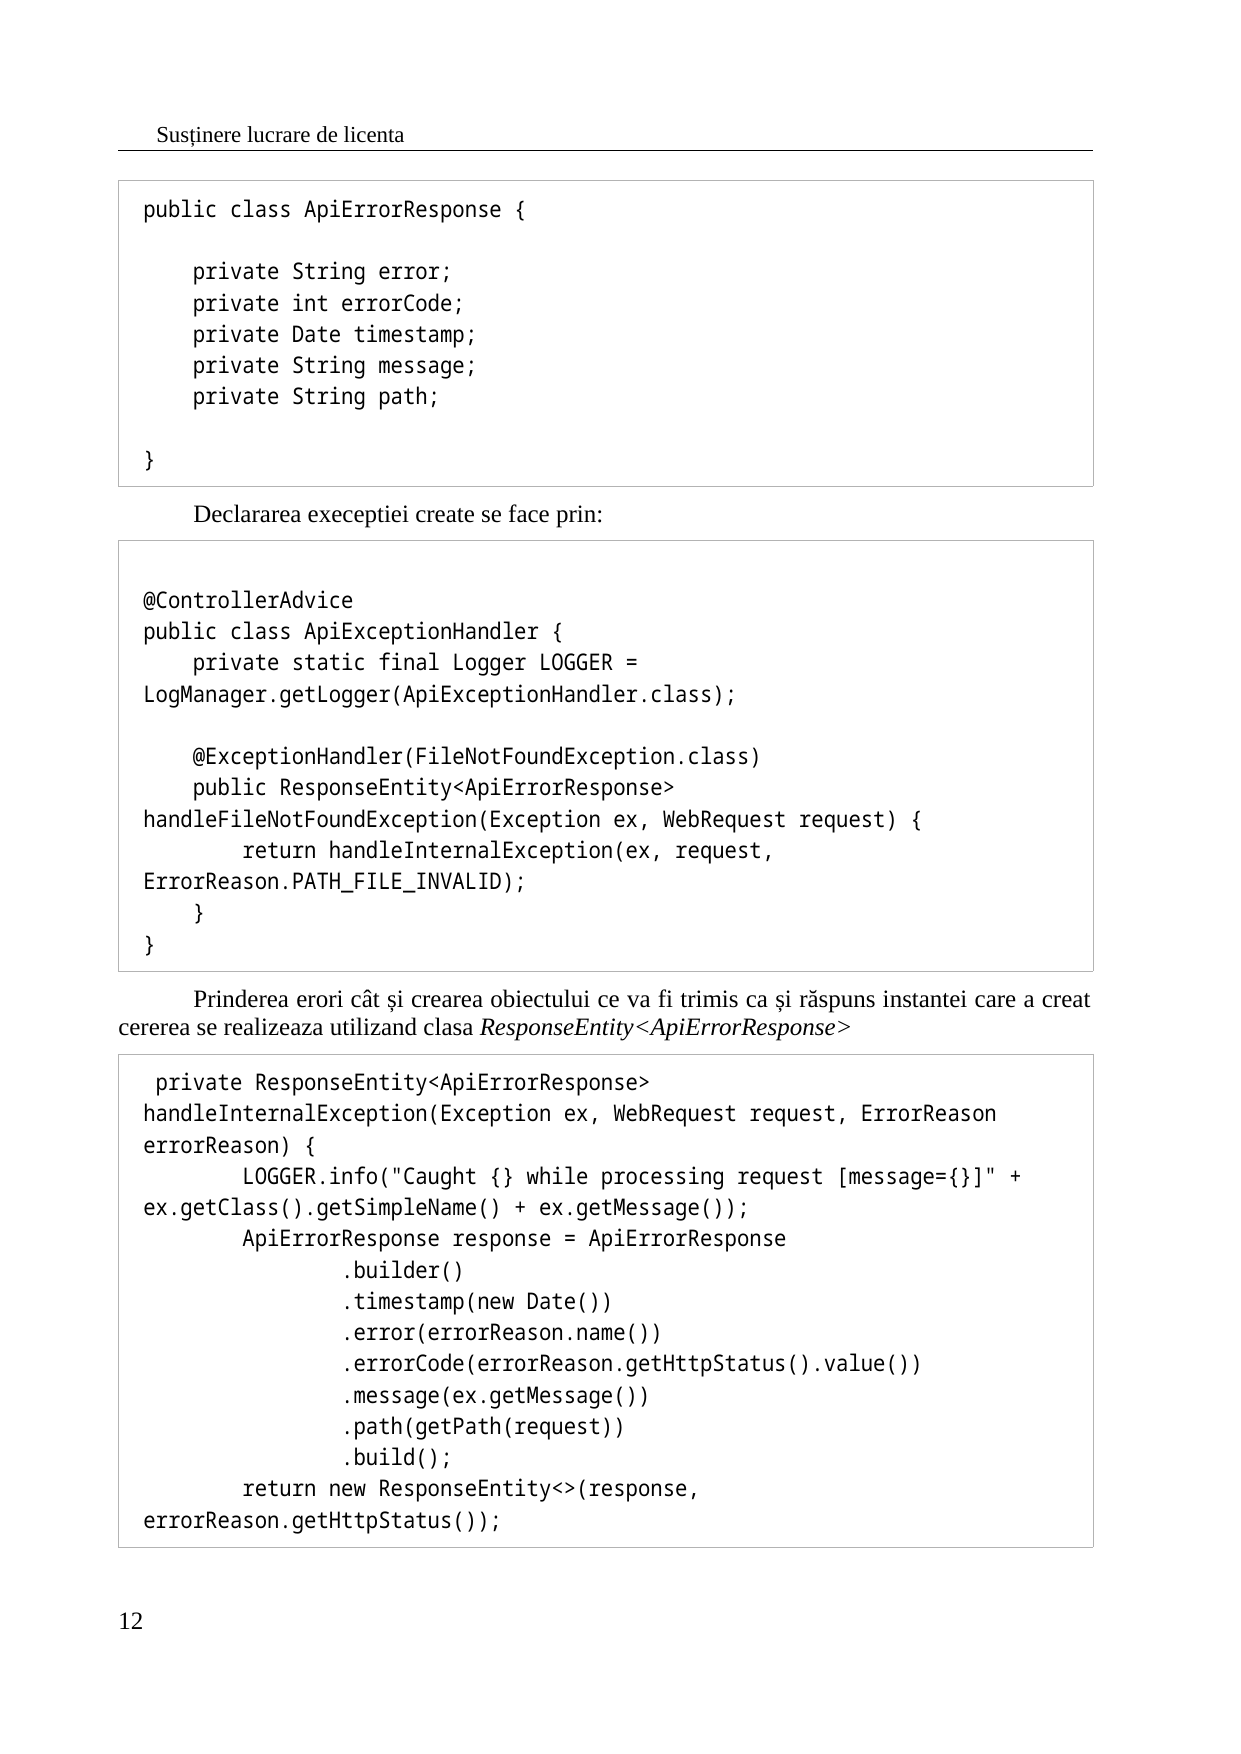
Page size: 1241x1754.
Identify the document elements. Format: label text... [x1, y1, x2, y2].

text private int errorCode; [119, 274, 1093, 305]
text LOGGER.info("Caught {} while processing request [message={}]" + ex.getClass().getSimpleName() + ex.getMessage()); [119, 1147, 1093, 1210]
text public class ApiErrorResponse { [119, 181, 1093, 224]
text .build(); [119, 1428, 1093, 1460]
text .path(getPath(request)) [119, 1397, 1093, 1428]
text private String path; [119, 368, 1093, 411]
text Prinderea erori cât și crearea obiectului ce va fi trimis ca și răspuns instantei care a creat cererea se realizeaza utilizand clasa ResponseEntity<ApiErrorResponse> [118, 984, 1093, 1041]
text @ExceptionHandler(FileNotFoundException.class) [119, 727, 1093, 759]
text .errorCode(errorReason.getHttpStatus().value()) [119, 1335, 1093, 1366]
text .timestamp(new Date()) [119, 1272, 1093, 1303]
text } [119, 430, 1093, 486]
text .error(errorReason.name()) [119, 1303, 1093, 1335]
text private String error; [119, 243, 1093, 274]
text } [119, 915, 1093, 971]
text .message(ex.getMessage()) [119, 1366, 1093, 1397]
text public ResponseEntity<ApiErrorResponse> handleFileNotFoundException(Exception ex, WebRequest request) { [119, 759, 1093, 821]
text return handleInternalException(ex, request, ErrorReason.PATH_FILE_INVALID); [119, 821, 1093, 884]
text @ControllerAdvice [119, 571, 1093, 602]
text Declararea execeptiei create se face prin: [118, 499, 1093, 528]
text private Date timestamp; [119, 305, 1093, 336]
text private static final Logger LOGGER = LogManager.getLogger(ApiExceptionHandler.class); [119, 634, 1093, 709]
text ApiErrorResponse response = ApiErrorResponse [119, 1210, 1093, 1241]
text private ResponseEntity<ApiErrorResponse> handleInternalException(Exception ex, WebRequest request, ErrorReason errorReason) { [119, 1055, 1093, 1147]
text return new ResponseEntity<>(response, errorReason.getHttpStatus()); [119, 1460, 1093, 1547]
text private String message; [119, 336, 1093, 368]
text .builder() [119, 1241, 1093, 1272]
text } [119, 884, 1093, 915]
text public class ApiExceptionHandler { [119, 602, 1093, 634]
